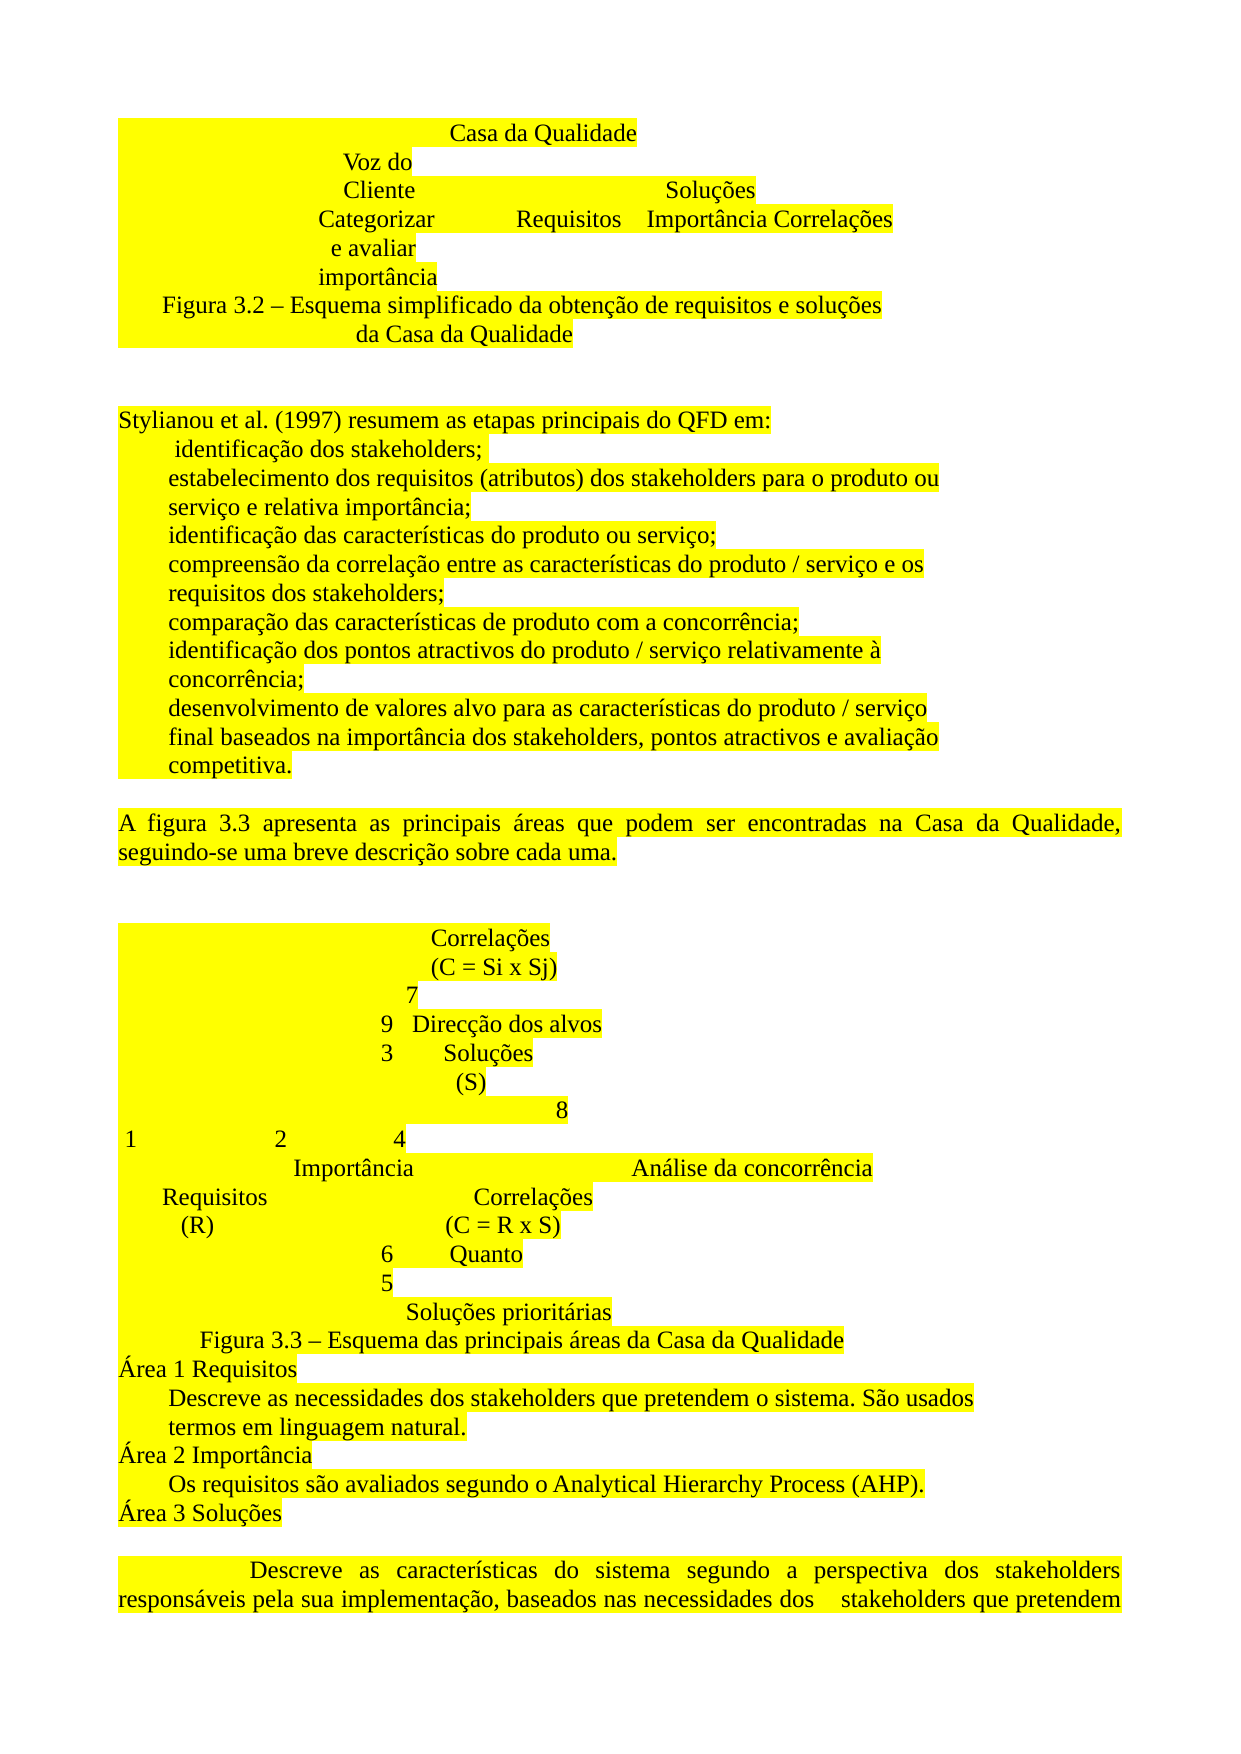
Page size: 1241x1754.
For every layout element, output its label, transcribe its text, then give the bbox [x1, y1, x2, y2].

text 6 Quanto [118, 1239, 1122, 1268]
text Categorizar Requisitos Importância Correlações [118, 204, 1122, 233]
text e avaliar [118, 233, 1122, 262]
text comparação das características de produto com a concorrência; [118, 607, 1122, 636]
text Importância Análise da concorrência [118, 1153, 1122, 1182]
text 3 Soluções [118, 1038, 1122, 1067]
text Área 1 Requisitos [118, 1354, 1122, 1383]
text (S) [118, 1067, 1122, 1096]
text identificação das características do produto ou serviço; [118, 521, 1122, 549]
text A figura 3.3 apresenta as principais áreas que podem ser encontradas na Casa da Qualidade, seguindo-se uma breve descrição sobre cada uma. [118, 808, 1122, 866]
text importância [118, 262, 1122, 291]
text Requisitos Correlações [118, 1182, 1122, 1211]
text 1 2 4 [118, 1124, 1122, 1153]
text serviço e relativa importância; [118, 492, 1122, 521]
text Cliente Soluções [118, 176, 1122, 204]
text Figura 3.2 – Esquema simplificado da obtenção de requisitos e soluções [118, 291, 1122, 319]
text (R) (C = R x S) [118, 1211, 1122, 1239]
text requisitos dos stakeholders; [118, 578, 1122, 607]
text 9 Direcção dos alvos [118, 1009, 1122, 1038]
text estabelecimento dos requisitos (atributos) dos stakeholders para o produto ou [118, 463, 1122, 492]
text Casa da Qualidade [118, 118, 1122, 147]
text Os requisitos são avaliados segundo o Analytical Hierarchy Process (AHP). [118, 1469, 1122, 1498]
text Correlações [118, 923, 1122, 952]
text da Casa da Qualidade [118, 319, 1122, 348]
text Descreve as características do sistema segundo a perspectiva dos stakeholders responsáveis pela sua implementação, baseados nas necessidades dos stakeholders que pretendem [118, 1556, 1122, 1613]
text competitiva. [118, 751, 1122, 779]
text termos em linguagem natural. [118, 1412, 1122, 1441]
text Figura 3.3 – Esquema das principais áreas da Casa da Qualidade [118, 1326, 1122, 1354]
text desenvolvimento de valores alvo para as características do produto / serviço [118, 693, 1122, 722]
text Área 2 Importância [118, 1441, 1122, 1469]
text Stylianou et al. (1997) resumem as etapas principais do QFD em: [118, 406, 1122, 434]
text concorrência; [118, 664, 1122, 693]
text (C = Si x Sj) [118, 952, 1122, 981]
text identificação dos pontos atractivos do produto / serviço relativamente à [118, 636, 1122, 664]
text Descreve as necessidades dos stakeholders que pretendem o sistema. São usados [118, 1383, 1122, 1412]
text 7 [118, 981, 1122, 1009]
text 5 [118, 1268, 1122, 1297]
text Voz do [118, 147, 1122, 176]
text identificação dos stakeholders; [118, 434, 1122, 463]
text Área 3 Soluções [118, 1498, 1122, 1527]
text compreensão da correlação entre as características do produto / serviço e os [118, 549, 1122, 578]
text final baseados na importância dos stakeholders, pontos atractivos e avaliação [118, 722, 1122, 751]
text Soluções prioritárias [118, 1297, 1122, 1326]
text 8 [118, 1096, 1122, 1124]
